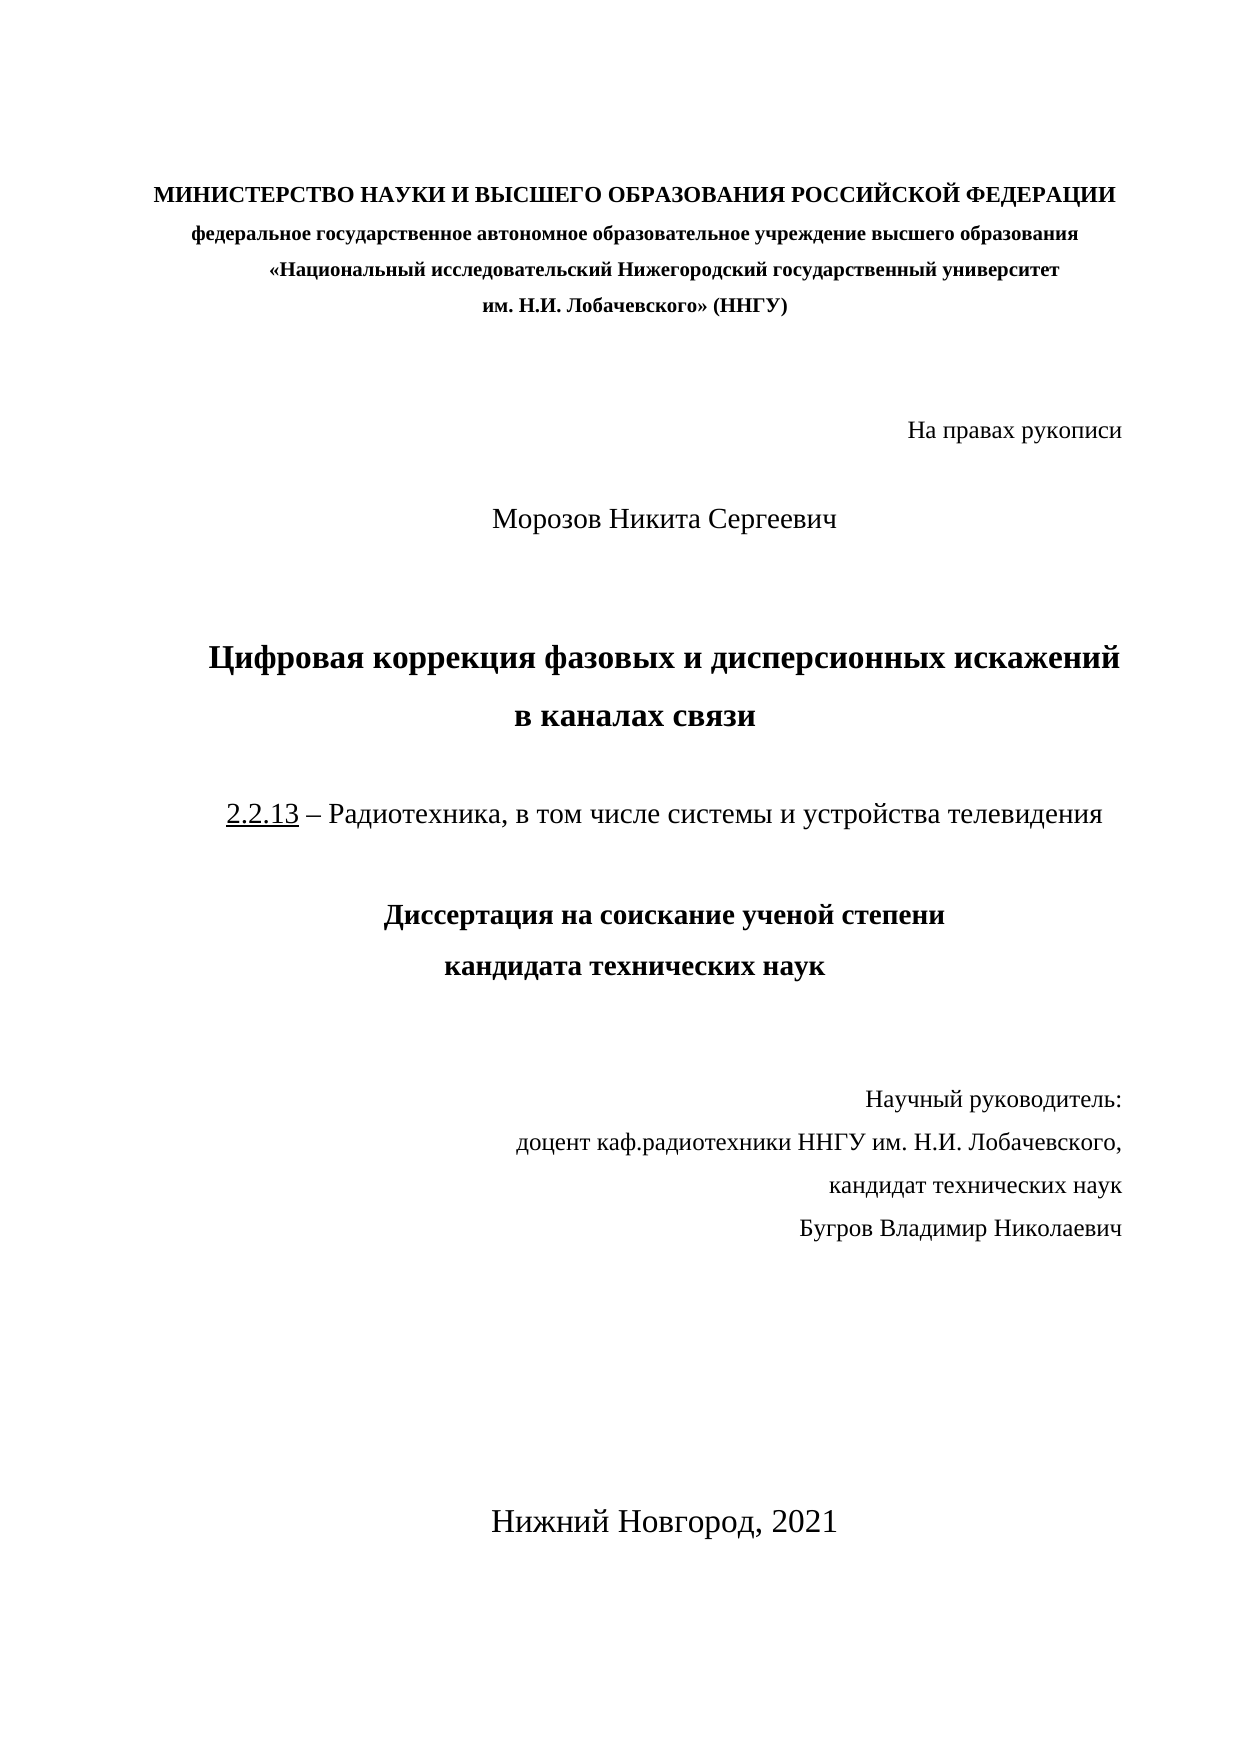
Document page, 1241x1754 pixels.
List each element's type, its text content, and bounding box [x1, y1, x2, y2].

text Диссертация на соискание ученой степени кандидата технических наук [148, 897, 1122, 981]
text Научный руководитель: [148, 1084, 1122, 1113]
text На правах рукописи [148, 372, 1122, 487]
text Морозов Никита Сергеевич [148, 501, 1122, 535]
text МИНИСТЕРСТВО НАУКИ И ВЫСШЕГО ОБРАЗОВАНИЯ РОССИЙСКОЙ ФЕДЕРАЦИИ [148, 181, 1122, 207]
text федеральное государственное автономное образовательное учреждение высшего образования [148, 221, 1122, 245]
text 2.2.13 – Радиотехника, в том числе системы и устройства телевидения [148, 796, 1122, 829]
text кандидат технических наук [148, 1170, 1122, 1199]
text Цифровая коррекция фазовых и дисперсионных искажений в каналах связи [148, 638, 1122, 734]
text Бугров Владимир Николаевич [148, 1213, 1122, 1242]
text доцент каф.радиотехники ННГУ им. Н.И. Лобачевского, [148, 1127, 1122, 1156]
subtitle Нижний Новгород, 2021 [148, 1501, 1122, 1539]
text «Национальный исследовательский Нижегородский государственный университет им. Н.И. Лобачевского» (ННГУ) [148, 257, 1122, 317]
